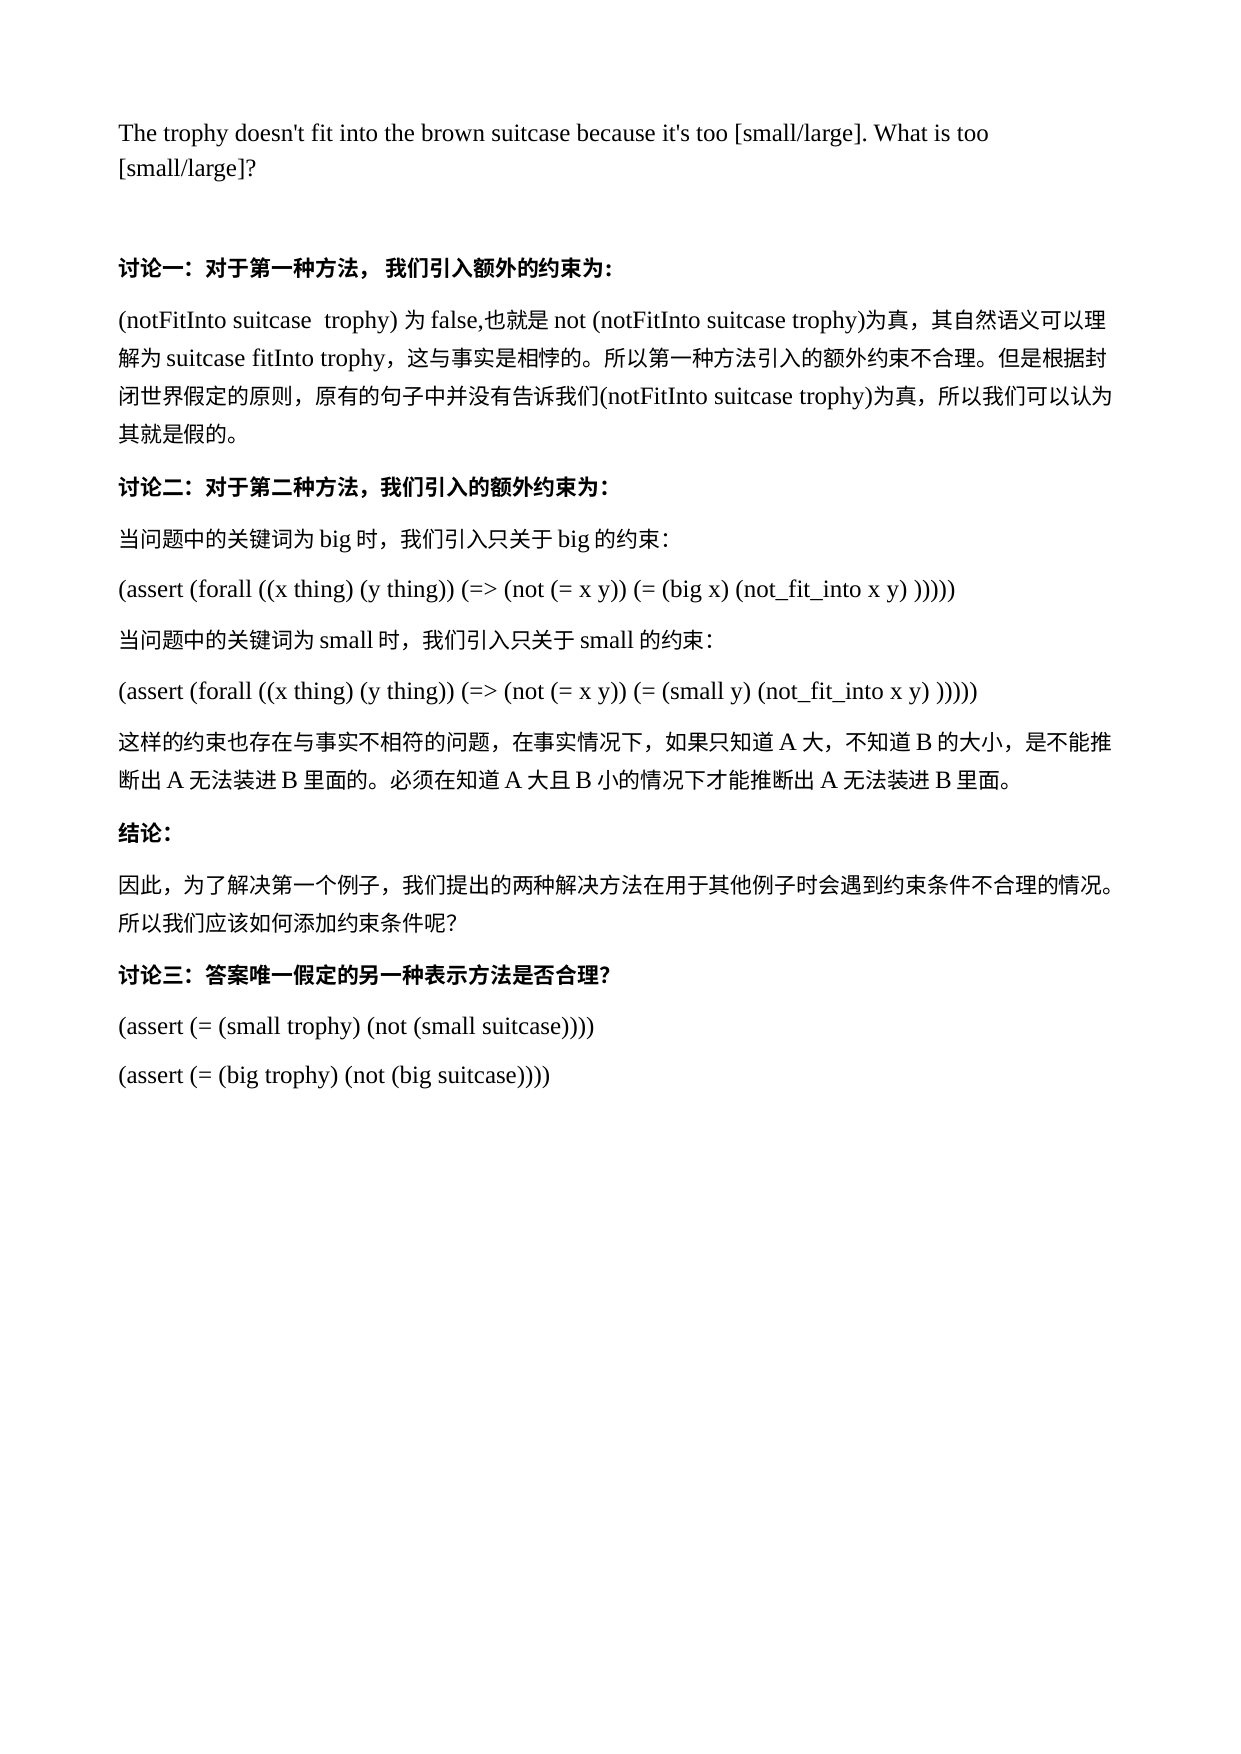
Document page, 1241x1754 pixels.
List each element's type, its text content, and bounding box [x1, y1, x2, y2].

text (assert (= (small trophy) (not (small suitcase)))) [118, 1011, 1122, 1040]
text 讨论一：对于第一种方法， 我们引入额外的约束为: [118, 251, 1122, 282]
text 因此，为了解决第一个例子，我们提出的两种解决方法在用于其他例子时会遇到约束条件不合理的情况。所以我们应该如何添加约束条件呢？ [118, 868, 1122, 938]
text 当问题中的关键词为big时，我们引入只关于big的约束： [118, 522, 1122, 554]
text 讨论二：对于第二种方法，我们引入的额外约束为： [118, 469, 1122, 501]
text 这样的约束也存在与事实不相符的问题，在事实情况下，如果只知道A大，不知道B的大小，是不能推断出A无法装进B里面的。必须在知道A大且B小的情况下才能推断出A无法装进B里面。 [118, 725, 1122, 795]
text 当问题中的关键词为small时，我们引入只关于small的约束： [118, 623, 1122, 655]
text (assert (forall ((x thing) (y thing)) (=> (not (= x y)) (= (small y) (not_fit_into x y) ))))) [118, 676, 1122, 705]
text 结论： [118, 816, 1122, 847]
text (notFitInto suitcase trophy) 为false,也就是not (notFitInto suitcase trophy)为真，其自然语义可以理解为suitcase fitInto trophy，这与事实是相悖的。所以第一种方法引入的额外约束不合理。但是根据封闭世界假定的原则，原有的句子中并没有告诉我们(notFitInto suitcase trophy)为真，所以我们可以认为其就是假的。 [118, 303, 1122, 449]
text (assert (forall ((x thing) (y thing)) (=> (not (= x y)) (= (big x) (not_fit_into x y) ))))) [118, 574, 1122, 603]
text 讨论三：答案唯一假定的另一种表示方法是否合理？ [118, 958, 1122, 990]
text (assert (= (big trophy) (not (big suitcase)))) [118, 1060, 1122, 1089]
text The trophy doesn't fit into the brown suitcase because it's too [small/large]. What is too [small/large]? [118, 118, 1122, 181]
